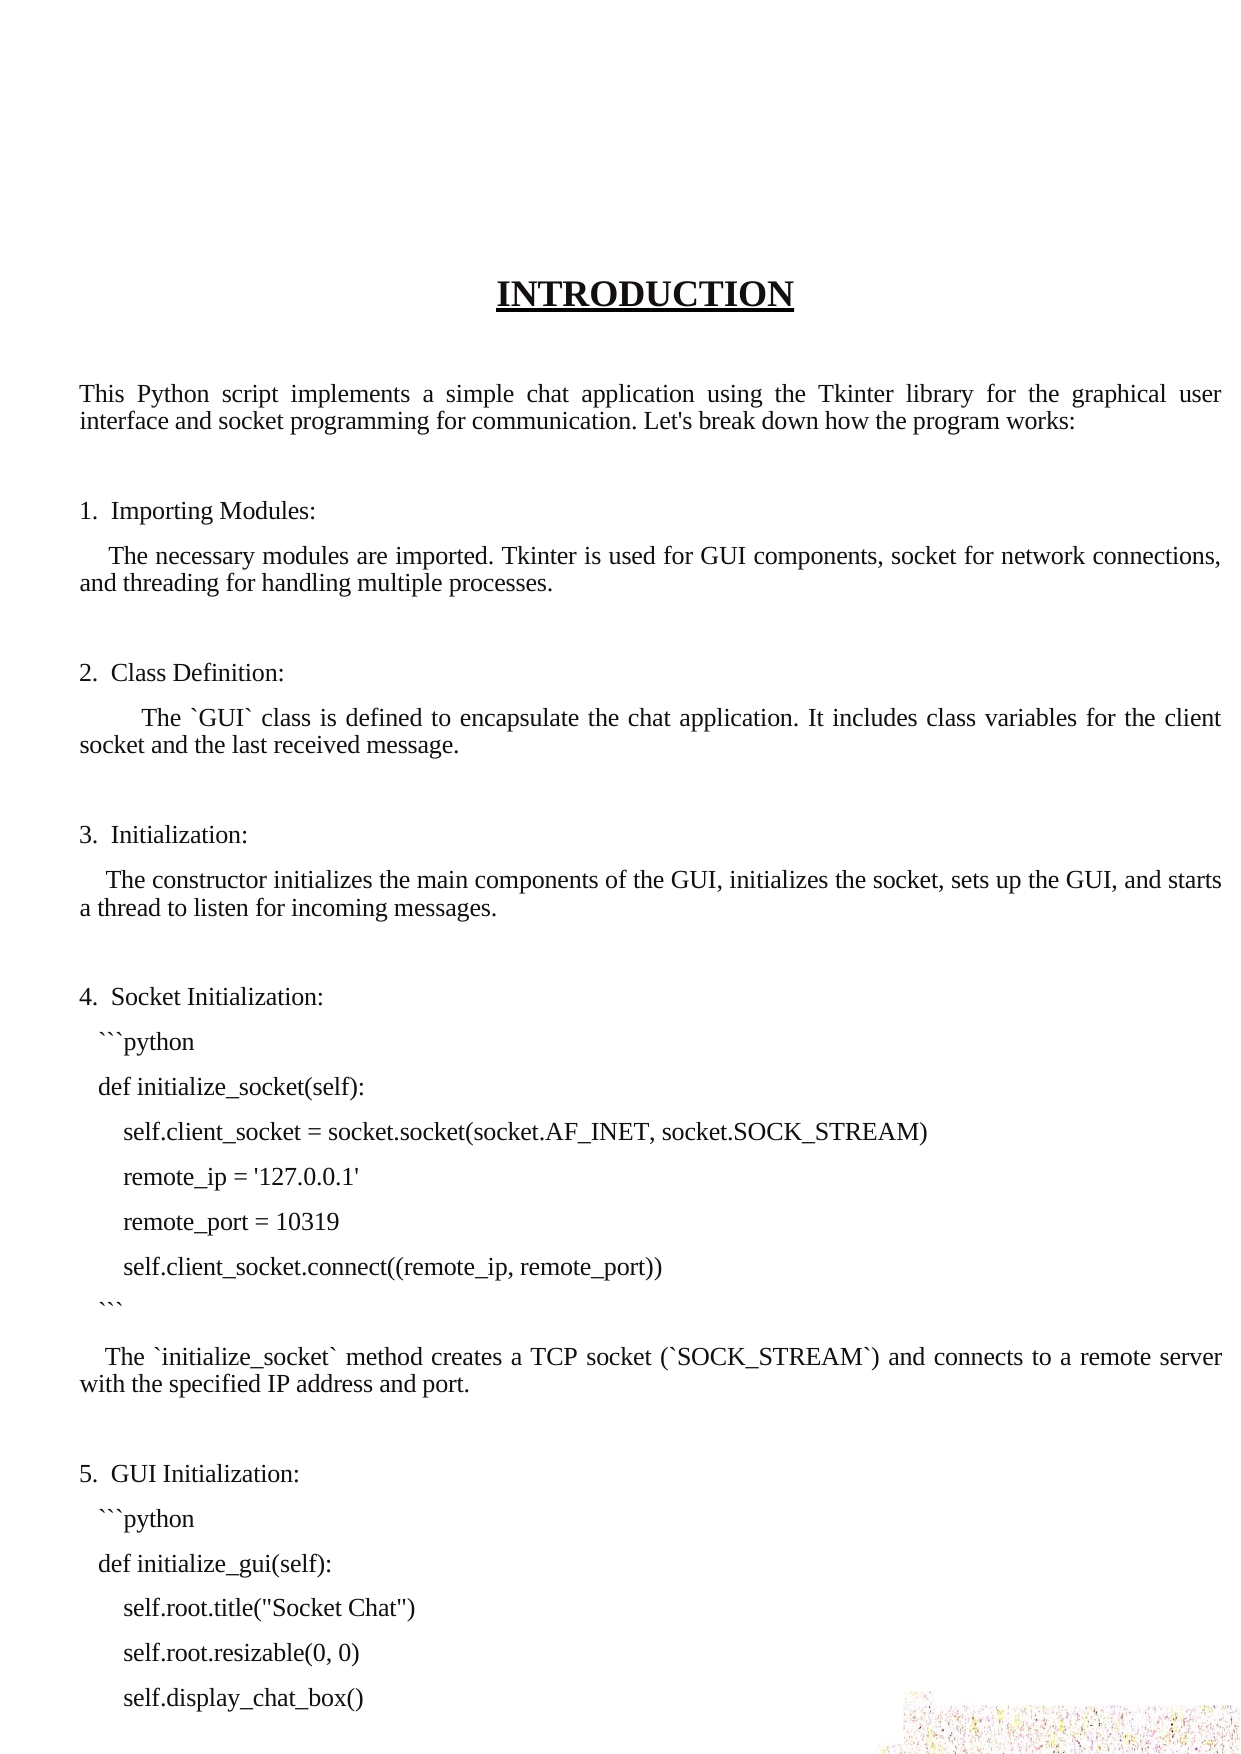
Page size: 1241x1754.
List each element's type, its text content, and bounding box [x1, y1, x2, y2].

text ```python [79, 1026, 1223, 1056]
text 3. Initialization: [79, 819, 1223, 849]
text remote_port = 10319 [79, 1206, 1223, 1236]
text 5. GUI Initialization: [79, 1458, 1223, 1488]
text self.display_chat_box() [79, 1682, 1223, 1712]
text self.root.title("Socket Chat") [79, 1592, 1223, 1622]
text The `initialize_socket` method creates a TCP socket (`SOCK_STREAM`) and connects to a remote server with the specified IP address and port. [79, 1341, 1223, 1398]
text def initialize_socket(self): [79, 1071, 1223, 1101]
text remote_ip = '127.0.0.1' [79, 1161, 1223, 1191]
text ``` [79, 1296, 1223, 1326]
text INTRODUCTION [50, 271, 1240, 314]
text self.client_socket.connect((remote_ip, remote_port)) [79, 1251, 1223, 1281]
text The necessary modules are imported. Tkinter is used for GUI components, socket for network connections, and threading for handling multiple processes. [79, 540, 1223, 597]
text The constructor initializes the main components of the GUI, initializes the socket, sets up the GUI, and starts a thread to listen for incoming messages. [79, 864, 1223, 922]
text def initialize_gui(self): [79, 1548, 1223, 1578]
text The `GUI` class is defined to encapsulate the chat application. It includes class variables for the client socket and the last received message. [79, 702, 1223, 759]
text 1. Importing Modules: [79, 495, 1223, 525]
text 4. Socket Initialization: [79, 981, 1223, 1011]
picture [876, 1691, 1240, 1754]
text self.root.resizable(0, 0) [79, 1637, 1223, 1667]
text ```python [79, 1503, 1223, 1533]
text This Python script implements a simple chat application using the Tkinter library for the graphical user interface and socket programming for communication. Let's break down how the program works: [79, 378, 1223, 435]
text 2. Class Definition: [79, 657, 1223, 687]
text self.client_socket = socket.socket(socket.AF_INET, socket.SOCK_STREAM) [79, 1116, 1223, 1146]
